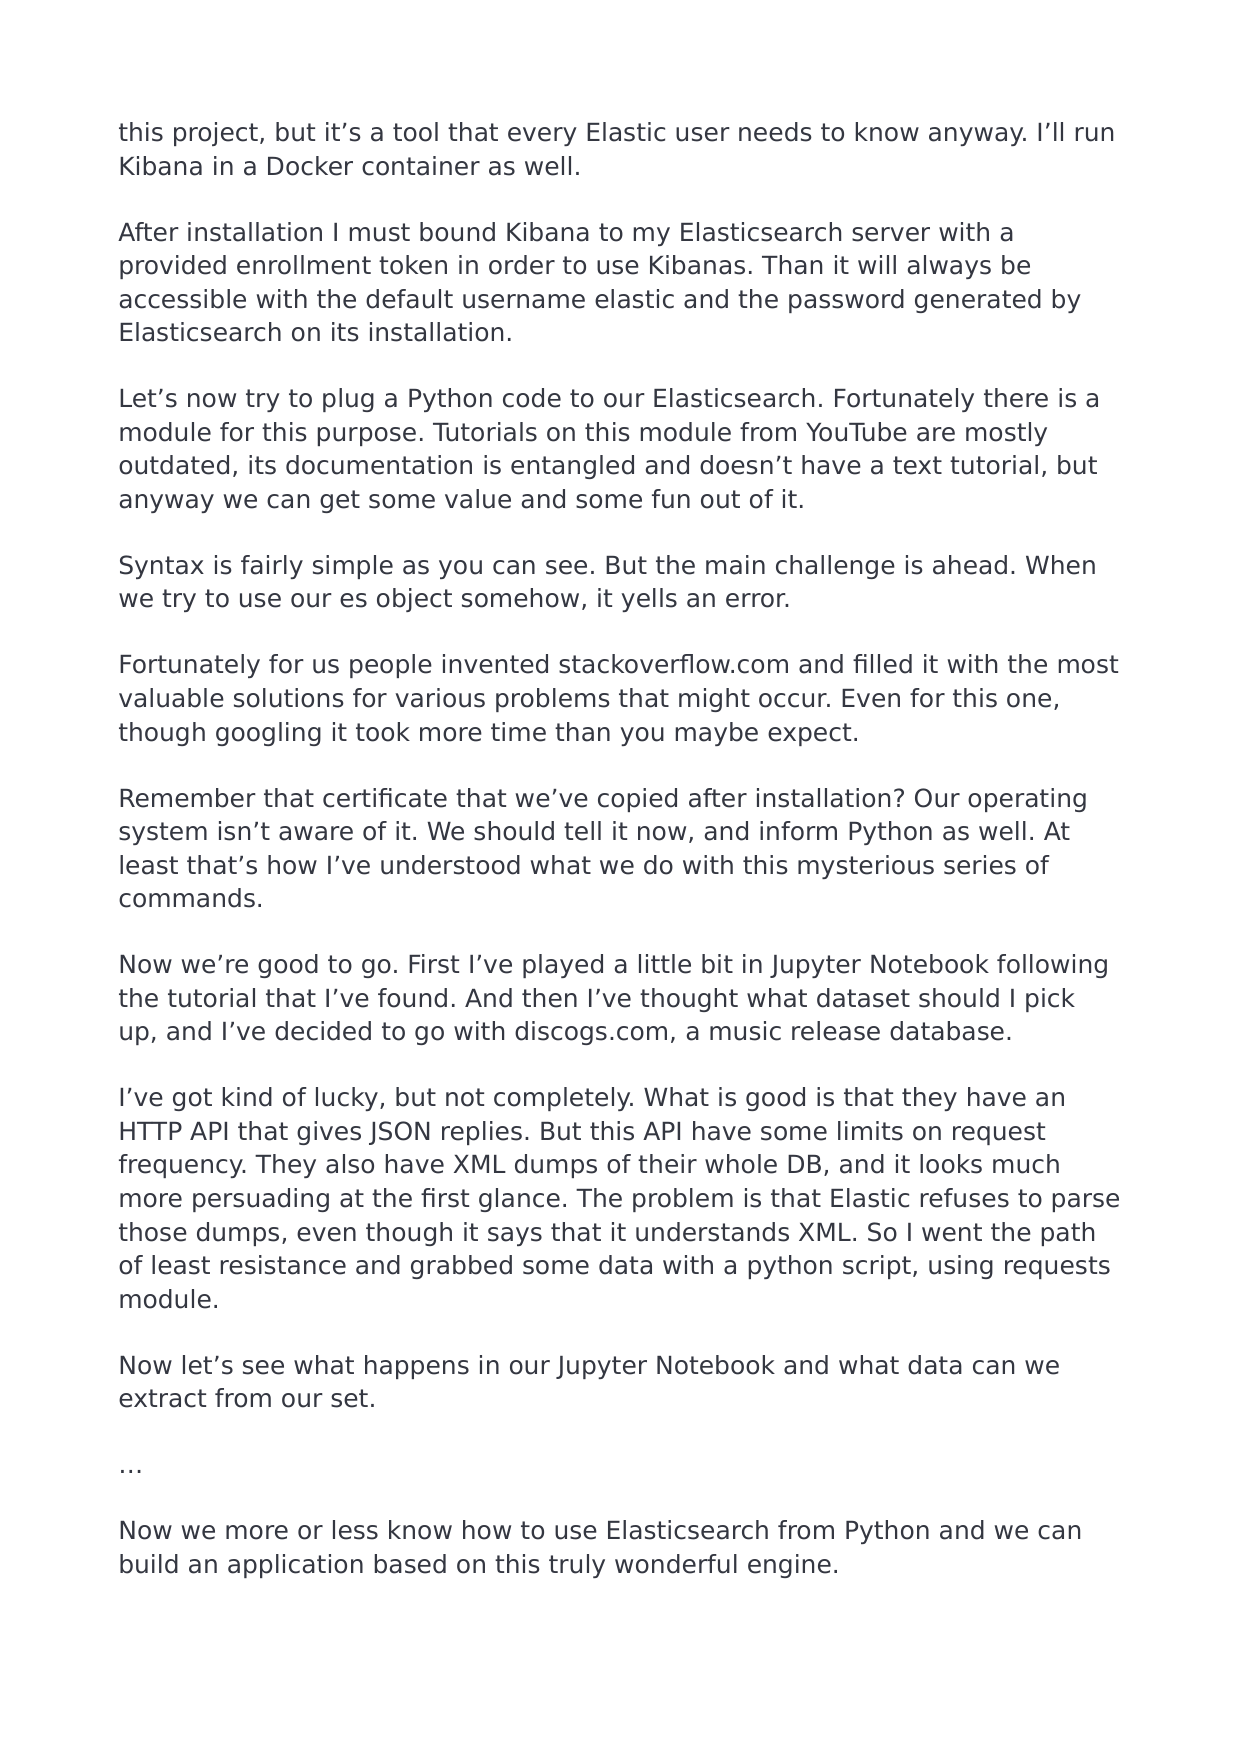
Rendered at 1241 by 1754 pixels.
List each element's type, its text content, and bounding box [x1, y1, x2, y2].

text Let’s now try to plug a Python code to our Elasticsearch. Fortunately there is a module for this purpose. Tutorials on this module from YouTube are mostly outdated, its documentation is entangled and doesn’t have a text tutorial, but anyway we can get some value and some fun out of it. [118, 384, 1122, 514]
text I’ve got kind of lucky, but not completely. What is good is that they have an HTTP API that gives JSON replies. But this API have some limits on request frequency. They also have XML dumps of their whole DB, and it looks much more persuading at the first glance. The problem is that Elastic refuses to parse those dumps, even though it says that it understands XML. So I went the path of least resistance and grabbed some data with a python script, using requests module. [118, 1083, 1122, 1314]
text Now we more or less know how to use Elasticsearch from Python and we can build an application based on this truly wonderful engine. [118, 1516, 1122, 1579]
text Remember that certificate that we’ve copied after installation? Our operating system isn’t aware of it. We should tell it now, and inform Python as well. At least that’s how I’ve understood what we do with this mysterious series of commands. [118, 784, 1122, 913]
text Syntax is fairly simple as you can see. But the main challenge is ahead. When we try to use our es object somehow, it yells an error. [118, 551, 1122, 614]
text Fortunately for us people invented stackoverflow.com and filled it with the most valuable solutions for various problems that might occur. Even for this one, though googling it took more time than you maybe expect. [118, 651, 1122, 747]
text After installation I must bound Kibana to my Elasticsearch server with a provided enrollment token in order to use Kibanas. Than it will always be accessible with the default username elastic and the password generated by Elasticsearch on its installation. [118, 218, 1122, 347]
text Now let’s see what happens in our Jupyter Notebook and what data can we extract from our set. [118, 1351, 1122, 1413]
text Now we’re good to go. First I’ve played a little bit in Jupyter Notebook following the tutorial that I’ve found. And then I’ve thought what dataset should I pick up, and I’ve decided to go with discogs.com, a music release database. [118, 950, 1122, 1047]
text … [118, 1450, 1122, 1479]
text this project, but it’s a tool that every Elastic user needs to know anyway. I’ll run Kibana in a Docker container as well. [118, 118, 1122, 181]
